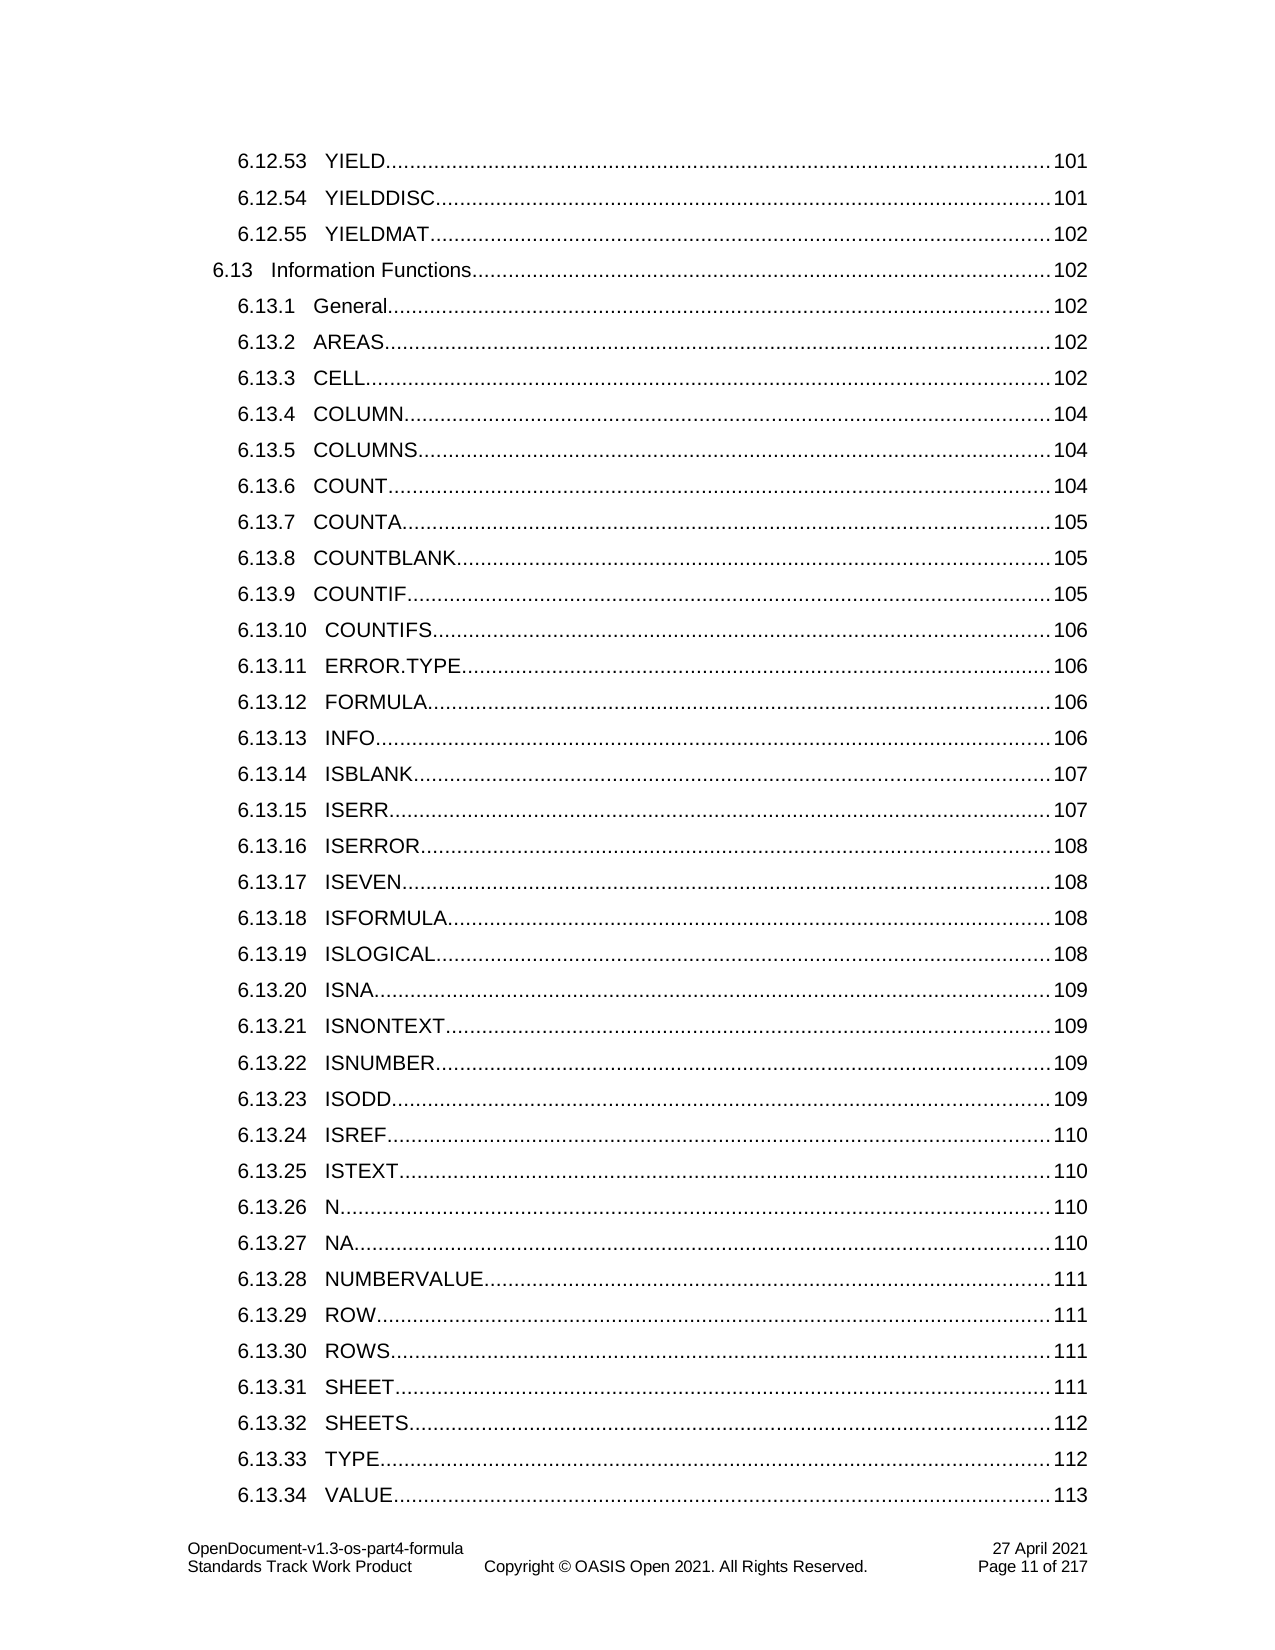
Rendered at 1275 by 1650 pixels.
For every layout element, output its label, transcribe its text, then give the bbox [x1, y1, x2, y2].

text 6.13.2 AREAS 102 [237, 330, 1088, 354]
text 6.13.15 ISERR 107 [237, 799, 1088, 822]
text 6.12.55 YIELDMAT 102 [237, 222, 1088, 246]
text 6.13.30 ROWS 111 [237, 1339, 1088, 1363]
text 6.13.12 FORMULA 106 [237, 691, 1088, 714]
text 6.13.3 CELL 102 [237, 366, 1088, 390]
text 6.13.29 ROW 111 [237, 1303, 1088, 1327]
text 6.13.16 ISERROR 108 [237, 835, 1088, 858]
text 6.13.19 ISLOGICAL 108 [237, 943, 1088, 966]
text 6.13.4 COLUMN 104 [237, 402, 1088, 426]
text 6.13.33 TYPE 112 [237, 1447, 1088, 1471]
text 6.13.27 NA 110 [237, 1231, 1088, 1255]
text 6.13.20 ISNA 109 [237, 979, 1088, 1002]
text 6.12.54 YIELDDISC 101 [237, 186, 1088, 209]
text 6.13.14 ISBLANK 107 [237, 763, 1088, 786]
text 6.12.53 YIELD 101 [237, 150, 1088, 173]
text 6.13.9 COUNTIF 105 [237, 582, 1088, 606]
text 6.13.21 ISNONTEXT 109 [237, 1015, 1088, 1038]
text 6.13.26 N 110 [237, 1195, 1088, 1219]
text 6.13.25 ISTEXT 110 [237, 1159, 1088, 1183]
text 6.13.6 COUNT 104 [237, 474, 1088, 498]
text 6.13.28 NUMBERVALUE 111 [237, 1267, 1088, 1291]
text 6.13.34 VALUE 113 [237, 1483, 1088, 1507]
text 6.13.7 COUNTA 105 [237, 510, 1088, 534]
text 6.13.1 General 102 [237, 294, 1088, 318]
text 6.13 Information Functions 102 [212, 258, 1088, 282]
text 6.13.5 COLUMNS 104 [237, 438, 1088, 462]
text 6.13.23 ISODD 109 [237, 1087, 1088, 1111]
text 6.13.31 SHEET 111 [237, 1375, 1088, 1399]
text 6.13.18 ISFORMULA 108 [237, 907, 1088, 930]
text 6.13.13 INFO 106 [237, 727, 1088, 750]
text 6.13.22 ISNUMBER 109 [237, 1051, 1088, 1074]
text 6.13.8 COUNTBLANK 105 [237, 546, 1088, 570]
text 6.13.32 SHEETS 112 [237, 1411, 1088, 1435]
text 6.13.11 ERROR.TYPE 106 [237, 654, 1088, 678]
text 6.13.17 ISEVEN 108 [237, 871, 1088, 894]
text 6.13.10 COUNTIFS 106 [237, 618, 1088, 642]
text 6.13.24 ISREF 110 [237, 1123, 1088, 1147]
